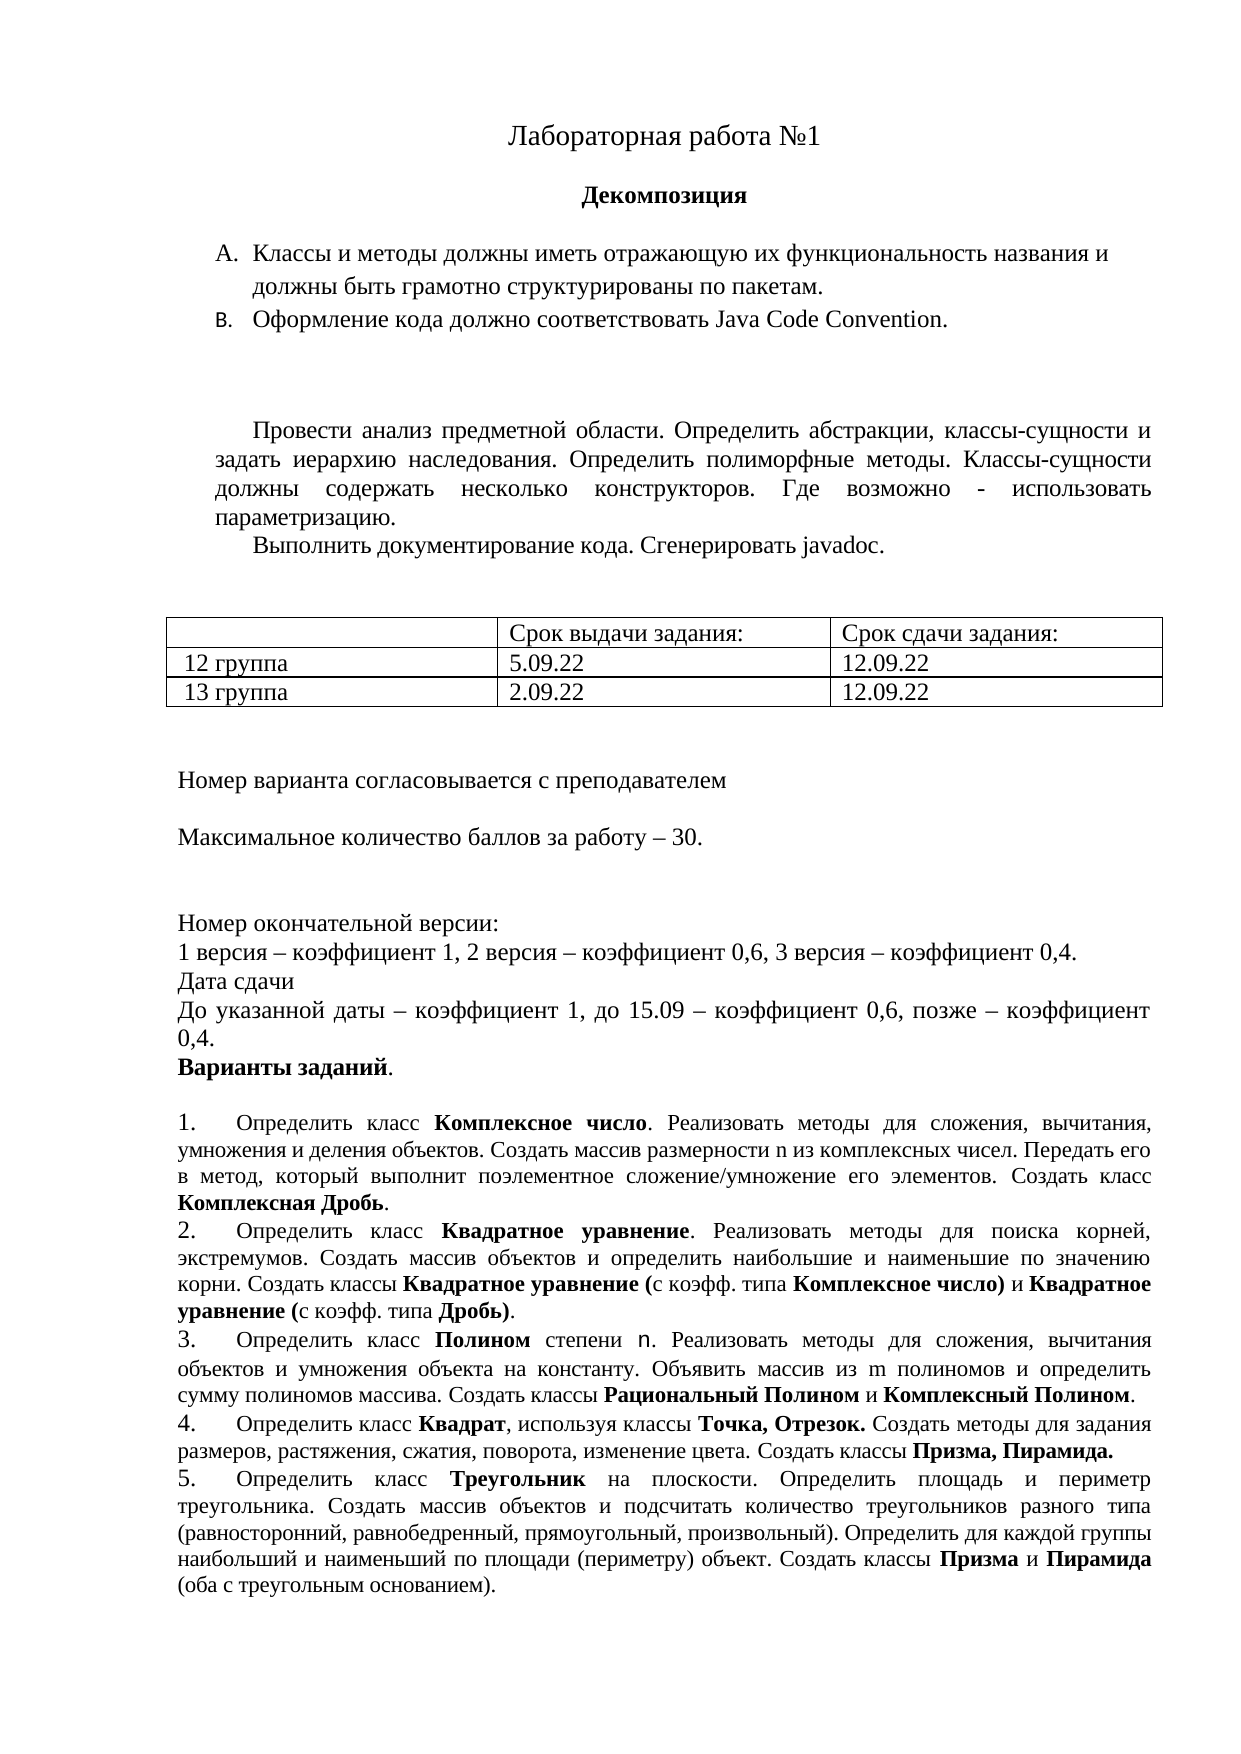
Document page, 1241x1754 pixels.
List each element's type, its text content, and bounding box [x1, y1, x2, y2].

list Определить класс Комплексное число. Реализовать методы для сложения, вычи­тания, умножения и деления объектов. Создать массив размерности n из комплексных чисел. Передать его в метод, который выполнит поэлементное сложение/умножение его элементов. Создать класс Комплексная Дробь. [177, 1107, 1152, 1215]
text Номер окончательной версии: [177, 908, 1152, 937]
text Максимальное количество баллов за работу – 30. [177, 822, 1152, 851]
list Определить класс Полином степени n. Реализовать методы для сложения, вычи­тания объектов и умножения объекта на константу. Объявить массив из m полиномов и определить сумму полиномов массива. Создать классы Рациональный Полином и Комплексный Полином. [177, 1324, 1152, 1408]
table_cell 12 группа [167, 648, 497, 676]
text Варианты заданий. [177, 1052, 1152, 1081]
table_header [167, 618, 497, 647]
text Лабораторная работа №1 [177, 118, 1152, 152]
list Классы и методы должны иметь отражающую их функциональность названия и должны быть грамотно структурированы по пакетам. [215, 238, 1152, 300]
list Определить класс Квадратное уравнение. Реализовать методы для поиска корней, экстремумов. Создать массив объектов и определить наибольшие и наименьшие по значению корни. Создать классы Квадратное уравнение (с коэфф. типа Комплексное число) и Квадратное уравнение (с коэфф. типа Дробь). [177, 1215, 1152, 1323]
table_cell 12.09.22 [831, 648, 1162, 676]
table_cell 2.09.22 [498, 678, 830, 706]
table_cell 13 группа [167, 678, 497, 706]
text До указанной даты – коэффициент 1, до 15.09 – коэффициент 0,6, позже – коэффициент 0,4. [177, 995, 1152, 1052]
list Определить класс Квадрат, используя классы Точка, Отрезок. Создать методы для задания размеров, растяжения, сжатия, поворота, изменение цвета. Создать классы Призма, Пирамида. [177, 1408, 1152, 1463]
table_cell 5.09.22 [498, 648, 830, 676]
table_header Срок сдачи задания: [831, 618, 1162, 647]
table_header Срок выдачи задания: [498, 618, 830, 647]
list Определить класс Треугольник на плоскости. Определить площадь и периметр треугольника. Создать массив объектов и подсчитать количество треугольников разного типа (равносторонний, равнобедренный, прямоугольный, произвольный). Определить для каждой группы наибольший и наименьший по площади (периметру) объект. Создать классы Призма и Пирамида (оба с треугольным основанием). [177, 1463, 1152, 1598]
text Дата сдачи [177, 966, 1152, 995]
text 1 версия – коэффициент 1, 2 версия – коэффициент 0,6, 3 версия – коэффициент 0,4. [177, 937, 1152, 966]
list Оформление кода должно соответствовать Java Code Convention. [215, 304, 1152, 333]
text Провести анализ предметной области. Определить абстракции, классы-сущности и задать иерархию наследования. Определить полиморфные методы. Классы-сущности должны содержать несколько конструкторов. Где возможно - использовать параметризацию. [215, 416, 1152, 531]
table_cell 12.09.22 [831, 678, 1162, 706]
text Выполнить документирование кода. Сгенерировать javadoc. [215, 531, 1152, 559]
text Декомпозиция [177, 180, 1152, 209]
text Номер варианта согласовывается с преподавателем [177, 765, 1152, 793]
